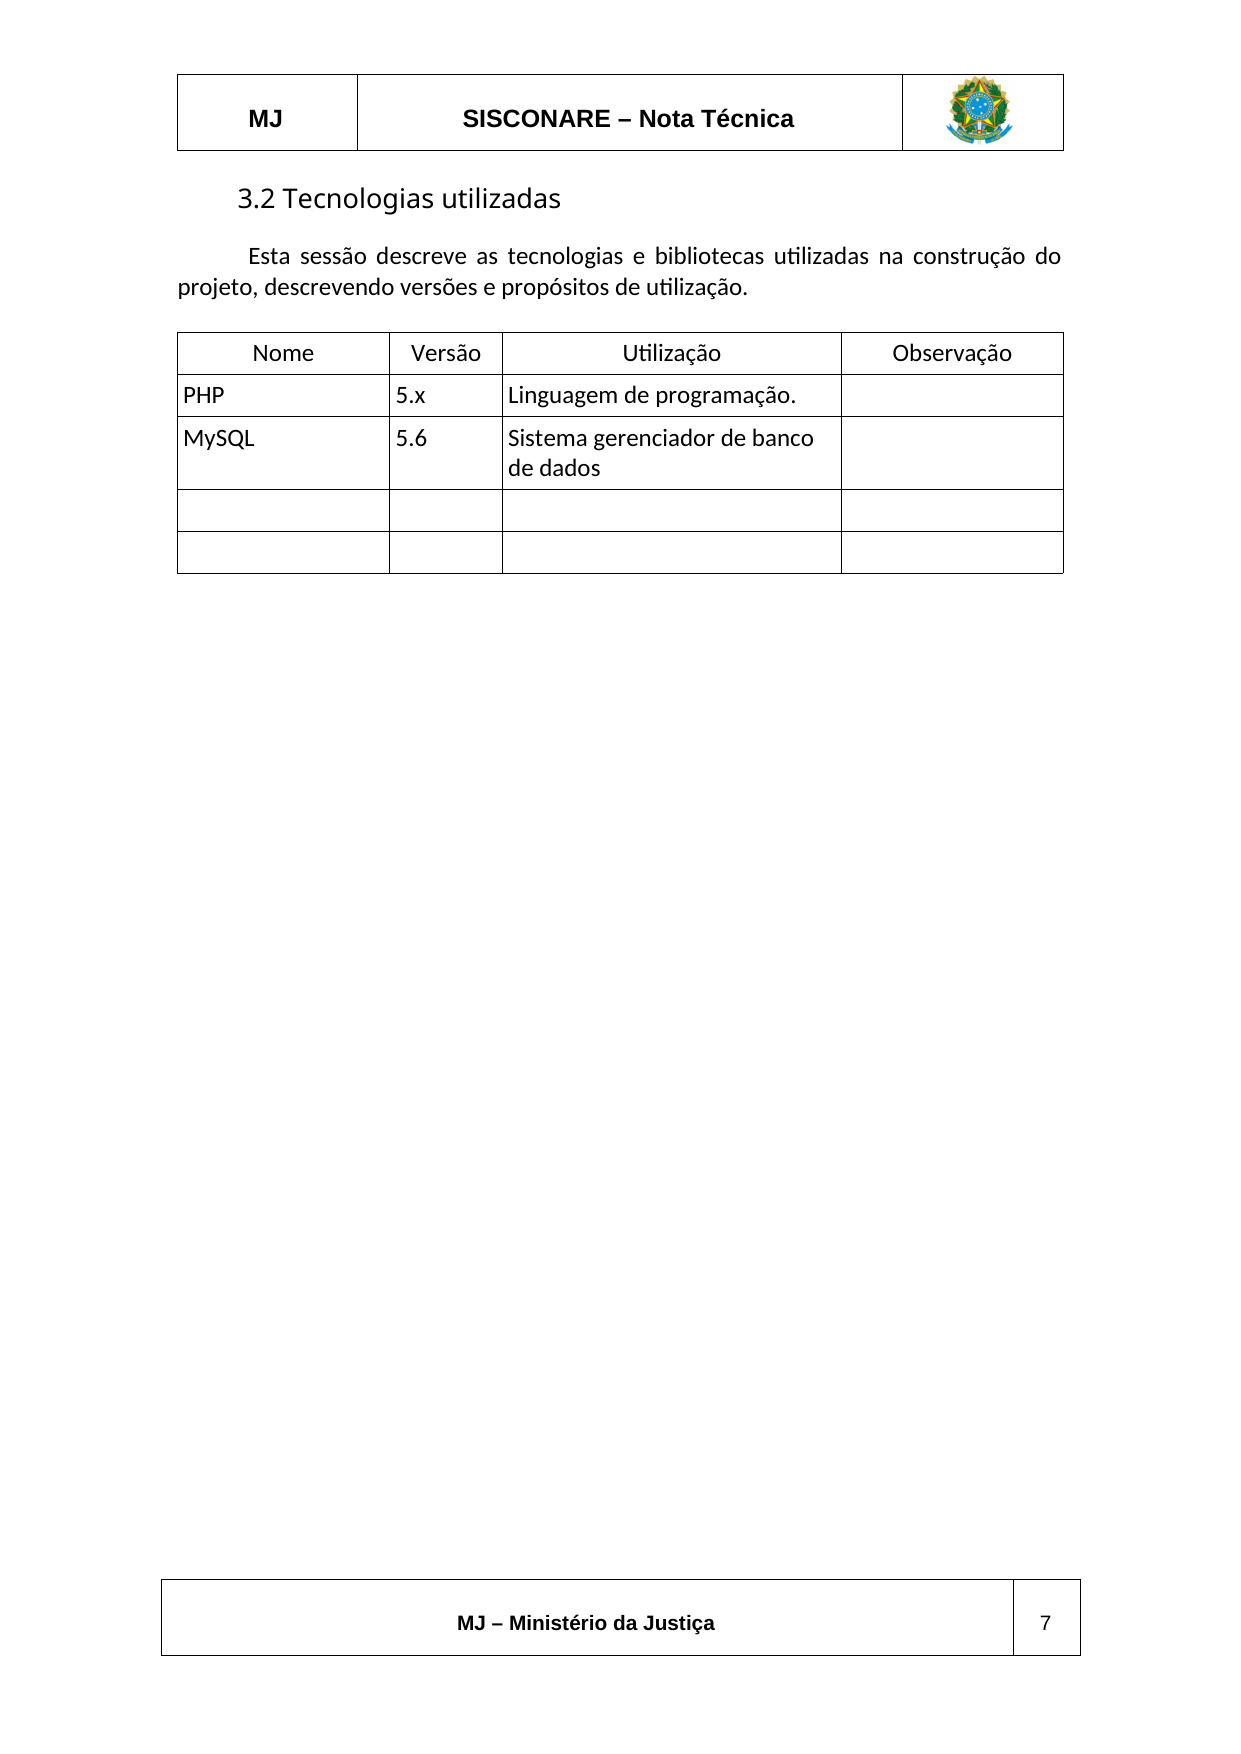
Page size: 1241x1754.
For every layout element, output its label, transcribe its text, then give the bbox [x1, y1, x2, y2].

table_cell PHP [178, 375, 389, 416]
text Esta sessão descreve as tecnologias e bibliotecas utilizadas na construção do projeto, descrevendo versões e propósitos de utilização. [749, 271, 1063, 301]
table_header Utilização [503, 333, 841, 374]
table_cell [390, 532, 502, 573]
table_header Nome [178, 333, 389, 374]
table_cell [503, 532, 841, 573]
table_cell 5.x [390, 375, 502, 416]
table_cell Sistema gerenciador de banco de dados [503, 417, 841, 488]
table_cell [842, 532, 1063, 573]
table_cell [390, 490, 502, 531]
picture [944, 75, 1020, 149]
table_cell [503, 490, 841, 531]
subtitle 3.2 Tecnologias utilizadas [561, 179, 1063, 216]
subtitle 3.2 Tecnologias utilizadas [177, 179, 237, 216]
table_cell MySQL [178, 417, 389, 488]
table_cell [842, 375, 1063, 416]
table_cell Linguagem de programação. [503, 375, 841, 416]
table_cell 5.6 [390, 417, 502, 488]
table_cell [842, 490, 1063, 531]
table_cell [178, 490, 389, 531]
table_header Observação [842, 333, 1063, 374]
table_header Versão [390, 333, 502, 374]
table_cell [178, 532, 389, 573]
table_cell [842, 417, 1063, 488]
